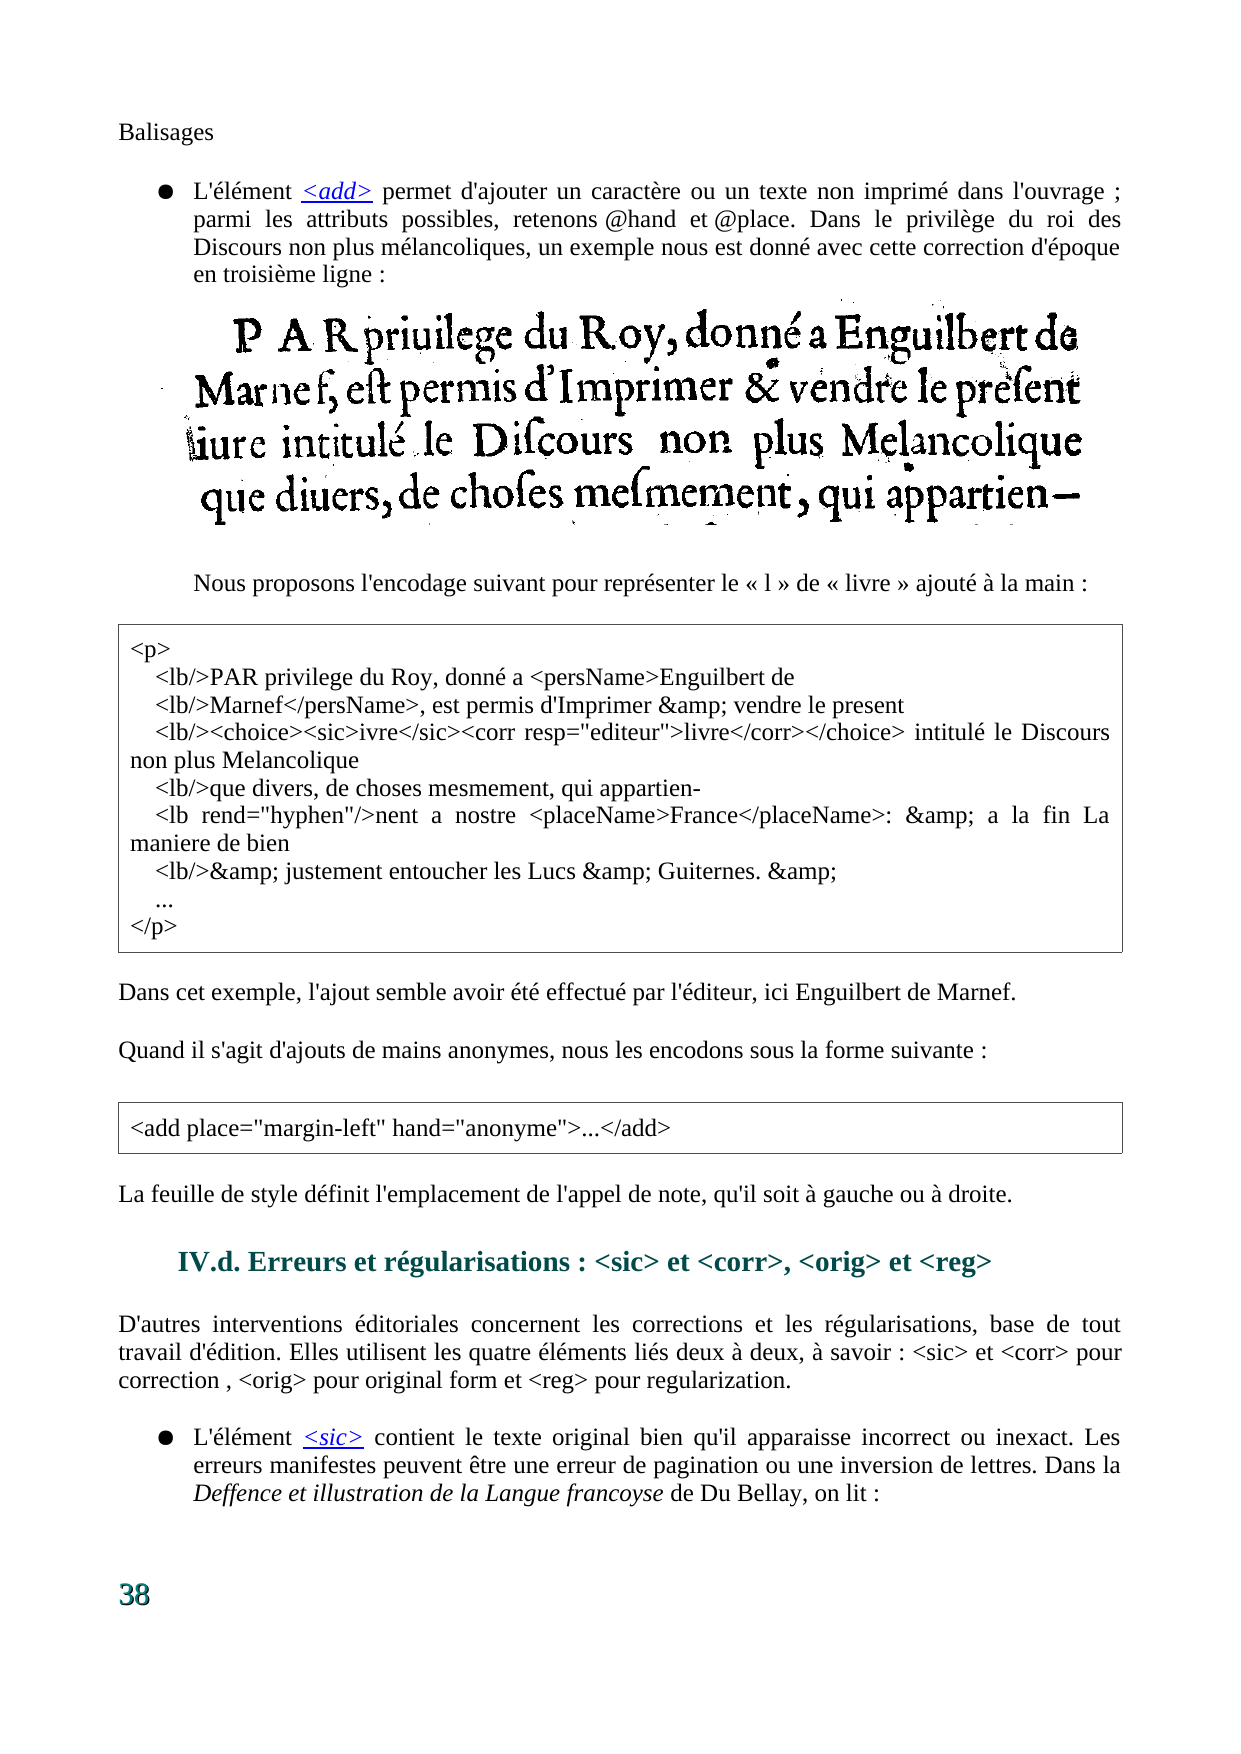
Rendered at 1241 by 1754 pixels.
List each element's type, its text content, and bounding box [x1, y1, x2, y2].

text Dans cet exemple, l'ajout semble avoir été effectué par l'éditeur, ici Enguilbert de Marnef. [118, 978, 1122, 1006]
table_header <pp> <lblb/>PAR privilege du Roy, donné a <persNamepersName>Enguilbert de <lb/>Marnef</persName>, est permis d'Imprimer &amp; vendre le present <lb/><choicechoice><sicsic>ivre</sic><corrcorr respresp="editeur">livre</corr></choice> intitulé le Discours non plus Melancolique <lb/>que divers, de choses mesmement, qui appartien- <lb rend@rend="hyphen"/>nent a nostre <placeNameplaceName>France</placeName>: &amp; a la fin La maniere de bien <lb/>&amp; justement entoucher les Lucs &amp; Guiternes. &amp; ... </p> [119, 625, 1122, 952]
list L'élément <addadd> permet d'ajouter un caractère ou un texte non imprimé dans l'ouvrage ; parmi les attributs possibles, retenons @hand et @place. Dans le privilège du roi des Discours non plus mélancoliques, un exemple nous est donné avec cette correction d'époque en troisième ligne : [156, 177, 1122, 288]
table_header <addadd place@place="margin-left" hand@hand="anonyme">...</add> [119, 1103, 1122, 1153]
text La feuille de style définit l'emplacement de l'appel de note, qu'il soit à gauche ou à droite. [118, 1180, 1122, 1207]
picture [147, 299, 1093, 525]
list L'élément <sic> contient le texte original bien qu'il apparaisse incorrect ou inexact. Les erreurs manifestes peuvent être une erreur de pagination ou une inversion de lettres. Dans la Deffence et illustration de la Langue francoyse de Du Bellay, on lit : [156, 1423, 1122, 1506]
title Erreurs et régularisations : <sic> et <corr>, <orig> et <reg> [177, 1246, 1122, 1278]
text Quand il s'agit d'ajouts de mains anonymes, nous les encodons sous la forme suivante : [118, 1036, 1122, 1063]
text D'autres interventions éditoriales concernent les corrections et les régularisations, base de tout travail d'édition. Elles utilisent les quatre éléments liés deux à deux, à savoir : <sic> et <corr> pour correction , <orig> pour original form et <reg> pour regularization. [118, 1311, 1122, 1394]
list Nous proposons l'encodage suivant pour représenter le « l » de « livre » ajouté à la main : [156, 569, 1122, 597]
